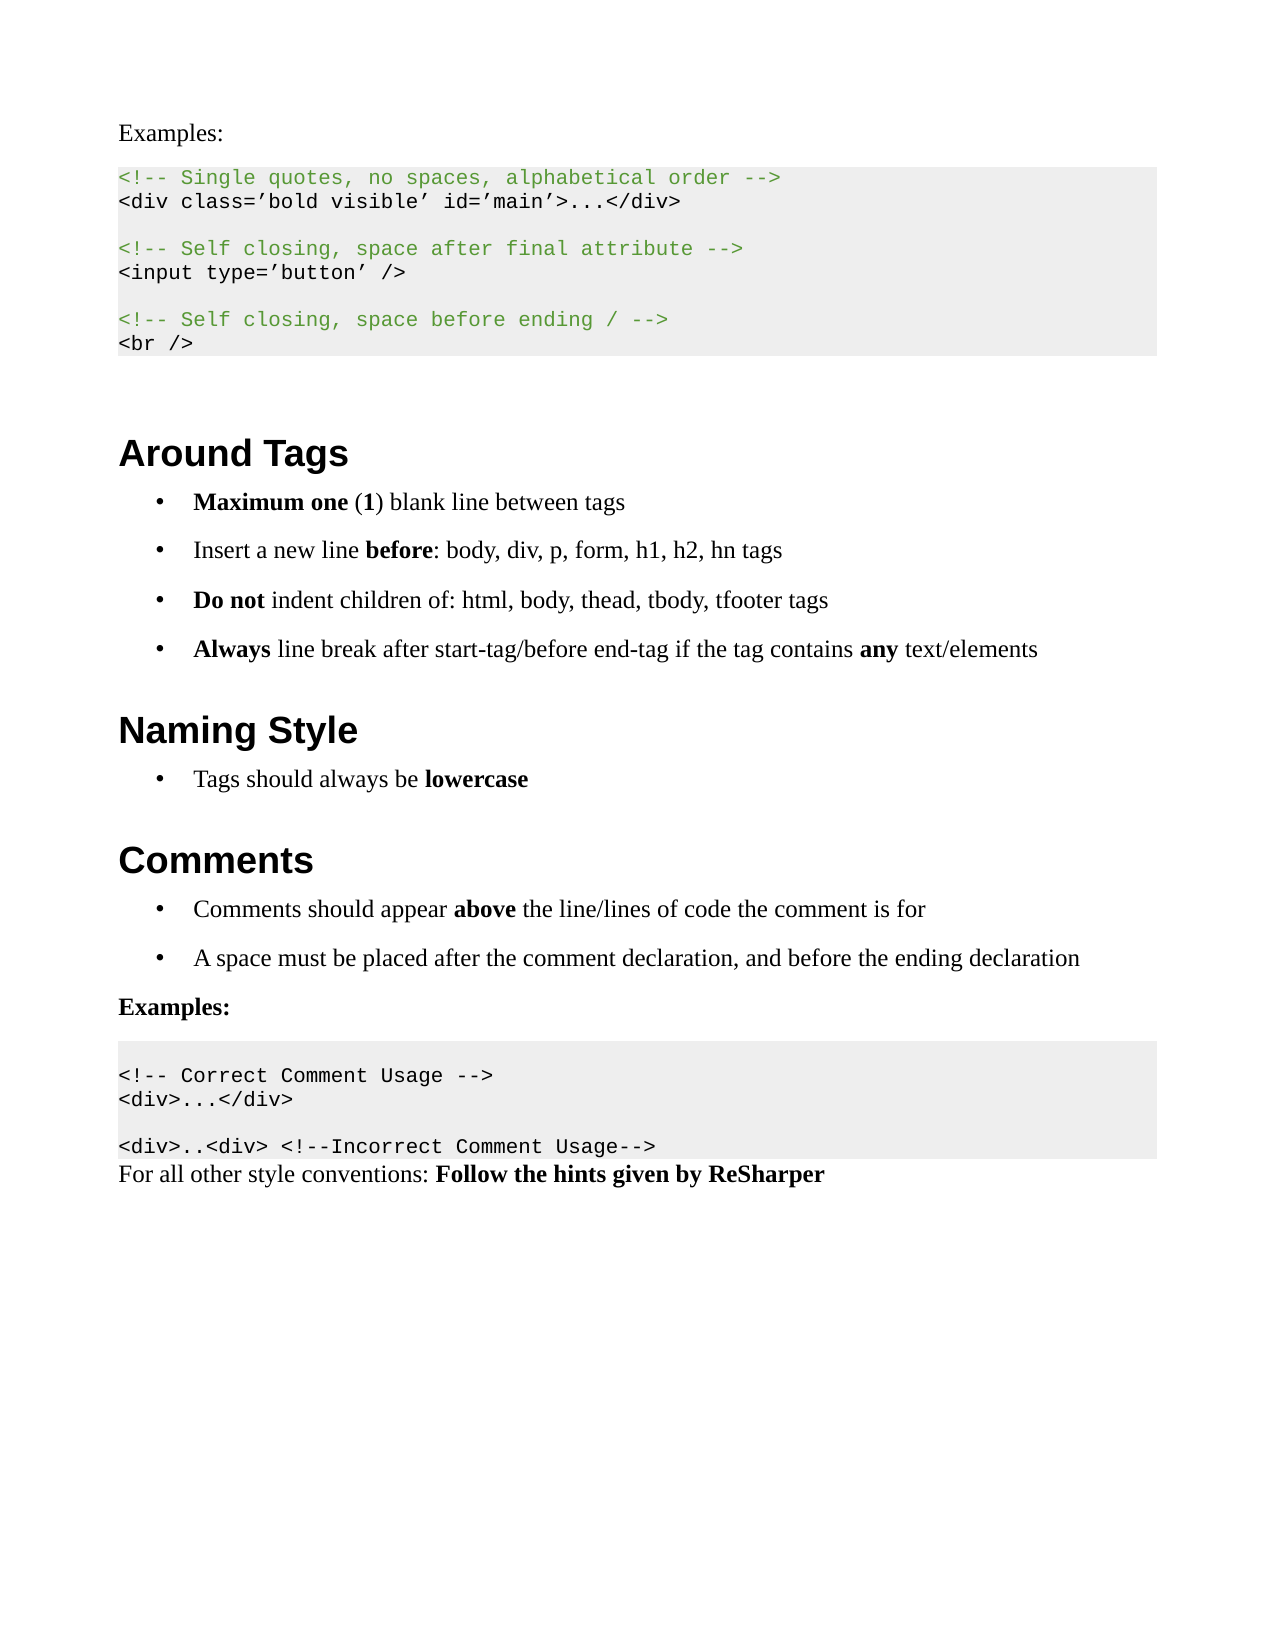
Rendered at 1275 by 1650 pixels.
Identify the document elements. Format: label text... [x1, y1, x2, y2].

list Do not indent children of: html, body, thead, tbody, tfooter tags [156, 585, 1157, 613]
list Always line break after start-tag/before end-tag if the tag contains any text/elements [156, 634, 1157, 662]
text <div>...</div> [293, 1089, 1157, 1112]
text <div class=’bold visible’ id=’main’>...</div> [681, 191, 1157, 214]
list Insert a new line before: body, div, p, form, h1, h2, hn tags [156, 536, 1157, 564]
text Examples: [118, 118, 1157, 147]
text <input type=’button’ /> [406, 262, 1157, 285]
list Tags should always be lowercase [156, 764, 1157, 793]
subtitle Naming Style [118, 708, 1157, 751]
text <!-- Correct Comment Usage --> [493, 1065, 1157, 1089]
text <br /> [193, 333, 1157, 356]
subtitle Around Tags [118, 430, 1157, 474]
text <!-- Self closing, space after final attribute --> [743, 238, 1157, 262]
text For all other style conventions: Follow the hints given by ReSharper [118, 1159, 1157, 1188]
text Examples: [118, 992, 1157, 1021]
list Comments should appear above the line/lines of code the comment is for [156, 894, 1157, 923]
text <div>..<div> <!--Incorrect Comment Usage--> [656, 1136, 1157, 1159]
text <!-- Single quotes, no spaces, alphabetical order --> [781, 167, 1157, 191]
list Maximum one (1) blank line between tags [156, 487, 1157, 515]
text <!-- Self closing, space before ending / --> [668, 309, 1157, 333]
subtitle Comments [118, 838, 1157, 882]
list A space must be placed after the comment declaration, and before the ending declaration [156, 943, 1157, 972]
